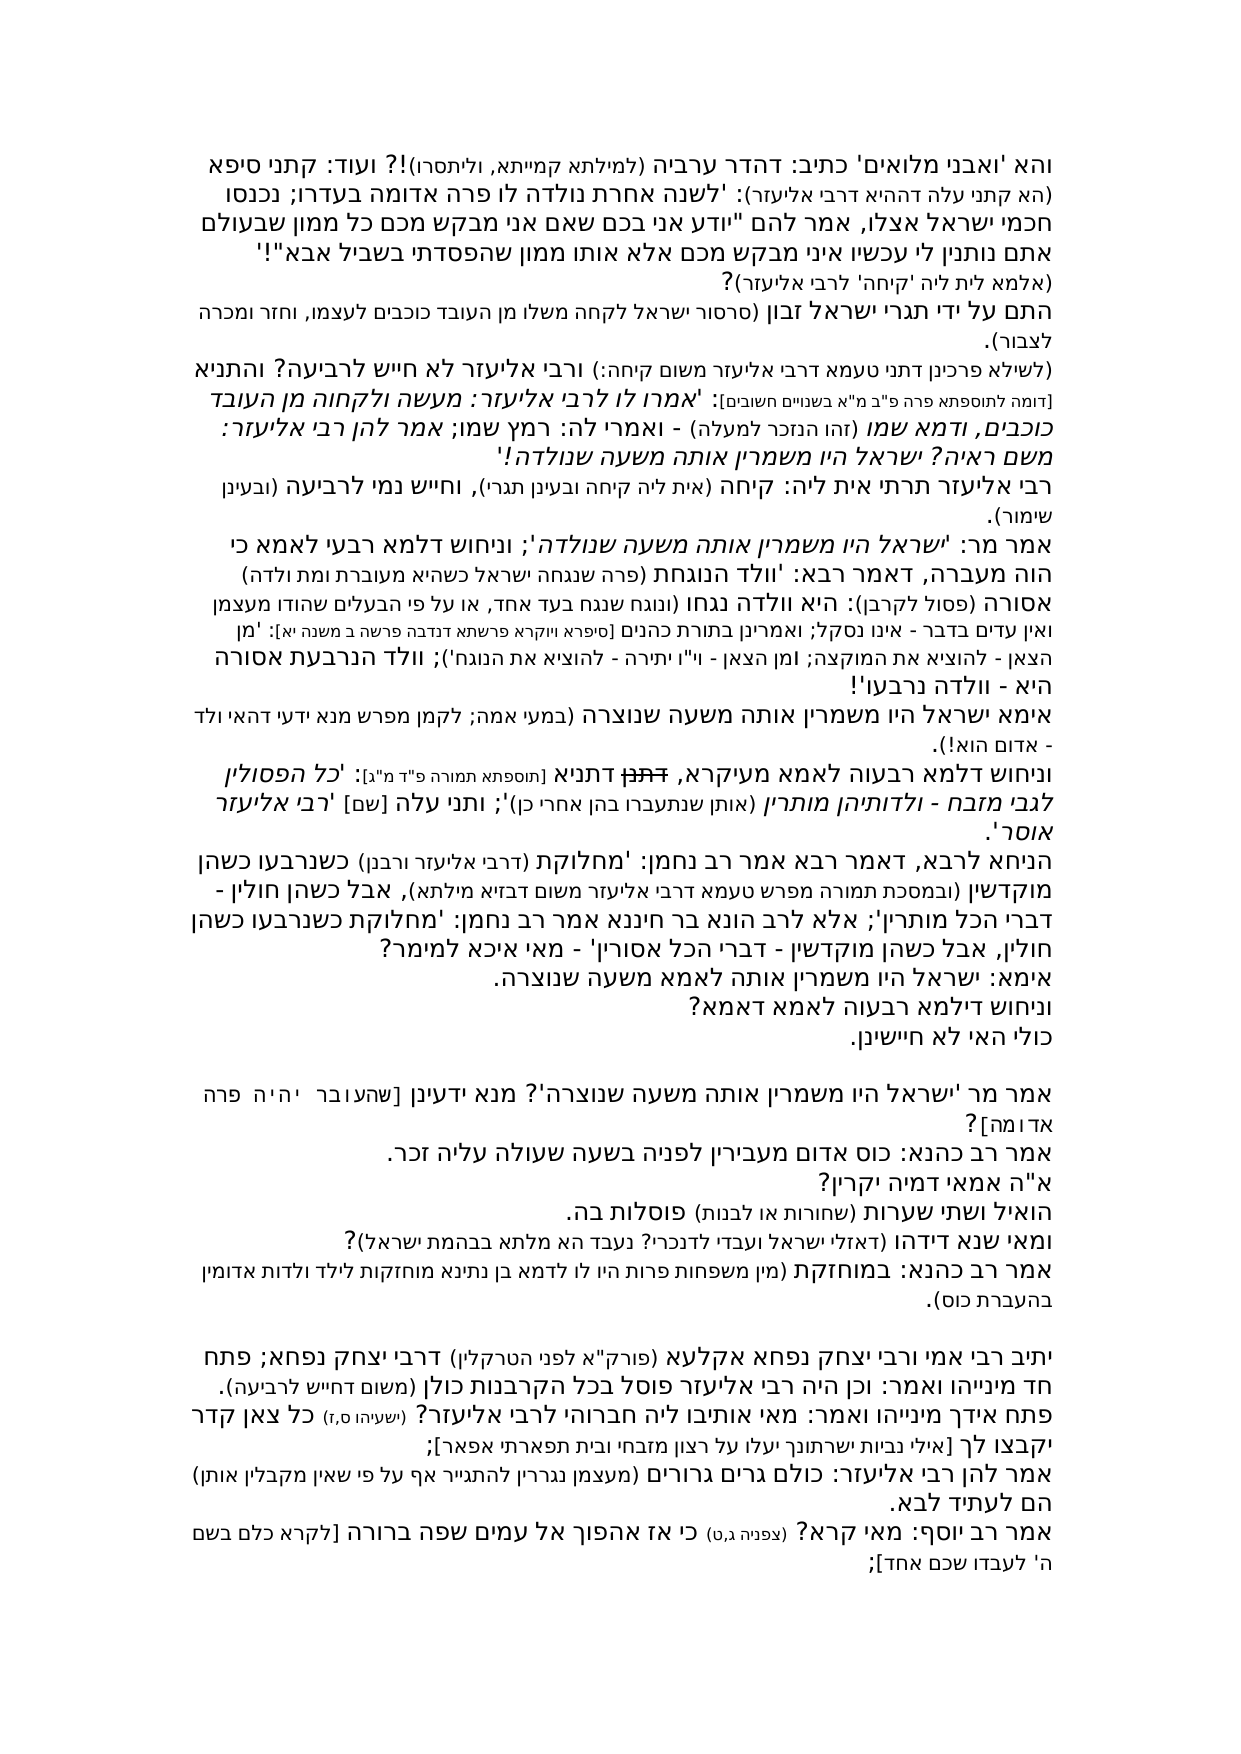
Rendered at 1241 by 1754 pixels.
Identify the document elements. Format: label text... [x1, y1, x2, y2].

text אמר להן רבי אליעזר: כולם גרים גרורים (מעצמן נגררין להתגייר אף על פי שאין מקבלין אותן) הם לעתיד לבא. [187, 1459, 1053, 1518]
text וניחוש דלמא רבעוה לאמא מעיקרא, דתנן דתניא [תוספתא תמורה פ"ד מ"ג]: 'כל הפסולין לגבי מזבח - ולדותיהן מותרין (אותן שנתעברו בהן אחרי כן)'; ותני עלה [שם] 'רבי אליעזר אוסר'. [187, 759, 1053, 846]
text (לשילא פרכינן דתני טעמא דרבי אליעזר משום קיחה:) ורבי אליעזר לא חייש לרביעה? והתניא [דומה לתוספתא פרה פ"ב מ"א בשנויים חשובים]: 'אמרו לו לרבי אליעזר: מעשה ולקחוה מן העובד כוכבים, ודמא שמו (זהו הנזכר למעלה) - ואמרי לה: רמץ שמו; אמר להן רבי אליעזר: משם ראיה? ישראל היו משמרין אותה משעה שנולדה!' [187, 354, 1053, 471]
text אימא: ישראל היו משמרין אותה לאמא משעה שנוצרה. [187, 963, 1053, 992]
text כולי האי לא חיישינן. [187, 1022, 1053, 1051]
text אמר מר: 'ישראל היו משמרין אותה משעה שנולדה'; וניחוש דלמא רבעי לאמא כי הוה מעברה, דאמר רבא: 'וולד הנוגחת (פרה שנגחה ישראל כשהיא מעוברת ומת ולדה) אסורה (פסול לקרבן): היא וולדה נגחו (ונוגח שנגח בעד אחד, או על פי הבעלים שהודו מעצמן ואין עדים בדבר - אינו נסקל; ואמרינן בתורת כהנים [סיפרא ויוקרא פרשתא דנדבה פרשה ב משנה יא]: 'מן הצאן - להוציא את המוקצה; ומן הצאן - וי"ו יתירה - להוציא את הנוגח'); וולד הנרבעת אסורה היא - וולדה נרבעו'! [187, 530, 1053, 700]
text וניחוש דילמא רבעוה לאמא דאמא? [187, 992, 1053, 1022]
text אמר מר 'ישראל היו משמרין אותה משעה שנוצרה'? מנא ידעינן [שהעובר יהיה פרה אדומה]? [187, 1079, 1053, 1138]
text הניחא לרבא, דאמר רבא אמר רב נחמן: 'מחלוקת (דרבי אליעזר ורבנן) כשנרבעו כשהן מוקדשין (ובמסכת תמורה מפרש טעמא דרבי אליעזר משום דבזיא מילתא), אבל כשהן חולין - דברי הכל מותרין'; אלא לרב הונא בר חיננא אמר רב נחמן: 'מחלוקת כשנרבעו כשהן חולין, אבל כשהן מוקדשין - דברי הכל אסורין' - מאי איכא למימר? [187, 846, 1053, 963]
text פתח אידך מינייהו ואמר: מאי אותיבו ליה חברוהי לרבי אליעזר? (ישעיהו ס,ז) כל צאן קדר יקבצו לך [אילי נביות ישרתונך יעלו על רצון מזבחי ובית תפארתי אפאר]; [187, 1401, 1053, 1459]
text יתיב רבי אמי ורבי יצחק נפחא אקלעא (פורק"א לפני הטרקלין) דרבי יצחק נפחא; פתח חד מינייהו ואמר: וכן היה רבי אליעזר פוסל בכל הקרבנות כולן (משום דחייש לרביעה). [187, 1342, 1053, 1401]
text והא 'ואבני מלואים' כתיב: דהדר ערביה (למילתא קמייתא, וליתסרו)!? ועוד: קתני סיפא (הא קתני עלה דההיא דרבי אליעזר): 'לשנה אחרת נולדה לו פרה אדומה בעדרו; נכנסו חכמי ישראל אצלו, אמר להם "יודע אני בכם שאם אני מבקש מכם כל ממון שבעולם אתם נותנין לי עכשיו איני מבקש מכם אלא אותו ממון שהפסדתי בשביל אבא"!' (אלמא לית ליה 'קיחה' לרבי אליעזר)? [187, 150, 1053, 296]
text רבי אליעזר תרתי אית ליה: קיחה (אית ליה קיחה ובעינן תגרי), וחייש נמי לרביעה (ובעינן שימור). [187, 471, 1053, 530]
text הואיל ושתי שערות (שחורות או לבנות) פוסלות בה. [187, 1197, 1053, 1226]
text ומאי שנא דידהו (דאזלי ישראל ועבדי לדנכרי? נעבד הא מלתא בבהמת ישראל)? [187, 1226, 1053, 1255]
text אמר רב כהנא: במוחזקת (מין משפחות פרות היו לו לדמא בן נתינא מוחזקות לילד ולדות אדומין בהעברת כוס). [187, 1255, 1053, 1313]
text אמר רב יוסף: מאי קרא? (צפניה ג,ט) כי אז אהפוך אל עמים שפה ברורה [לקרא כלם בשם ה' לעבדו שכם אחד]; [187, 1518, 1053, 1576]
text א"ה אמאי דמיה יקרין? [187, 1168, 1053, 1197]
text אימא ישראל היו משמרין אותה משעה שנוצרה (במעי אמה; לקמן מפרש מנא ידעי דהאי ולד - אדום הוא!). [187, 700, 1053, 759]
text התם על ידי תגרי ישראל זבון (סרסור ישראל לקחה משלו מן העובד כוכבים לעצמו, וחזר ומכרה לצבור). [187, 296, 1053, 354]
text אמר רב כהנא: כוס אדום מעבירין לפניה בשעה שעולה עליה זכר. [187, 1138, 1053, 1168]
